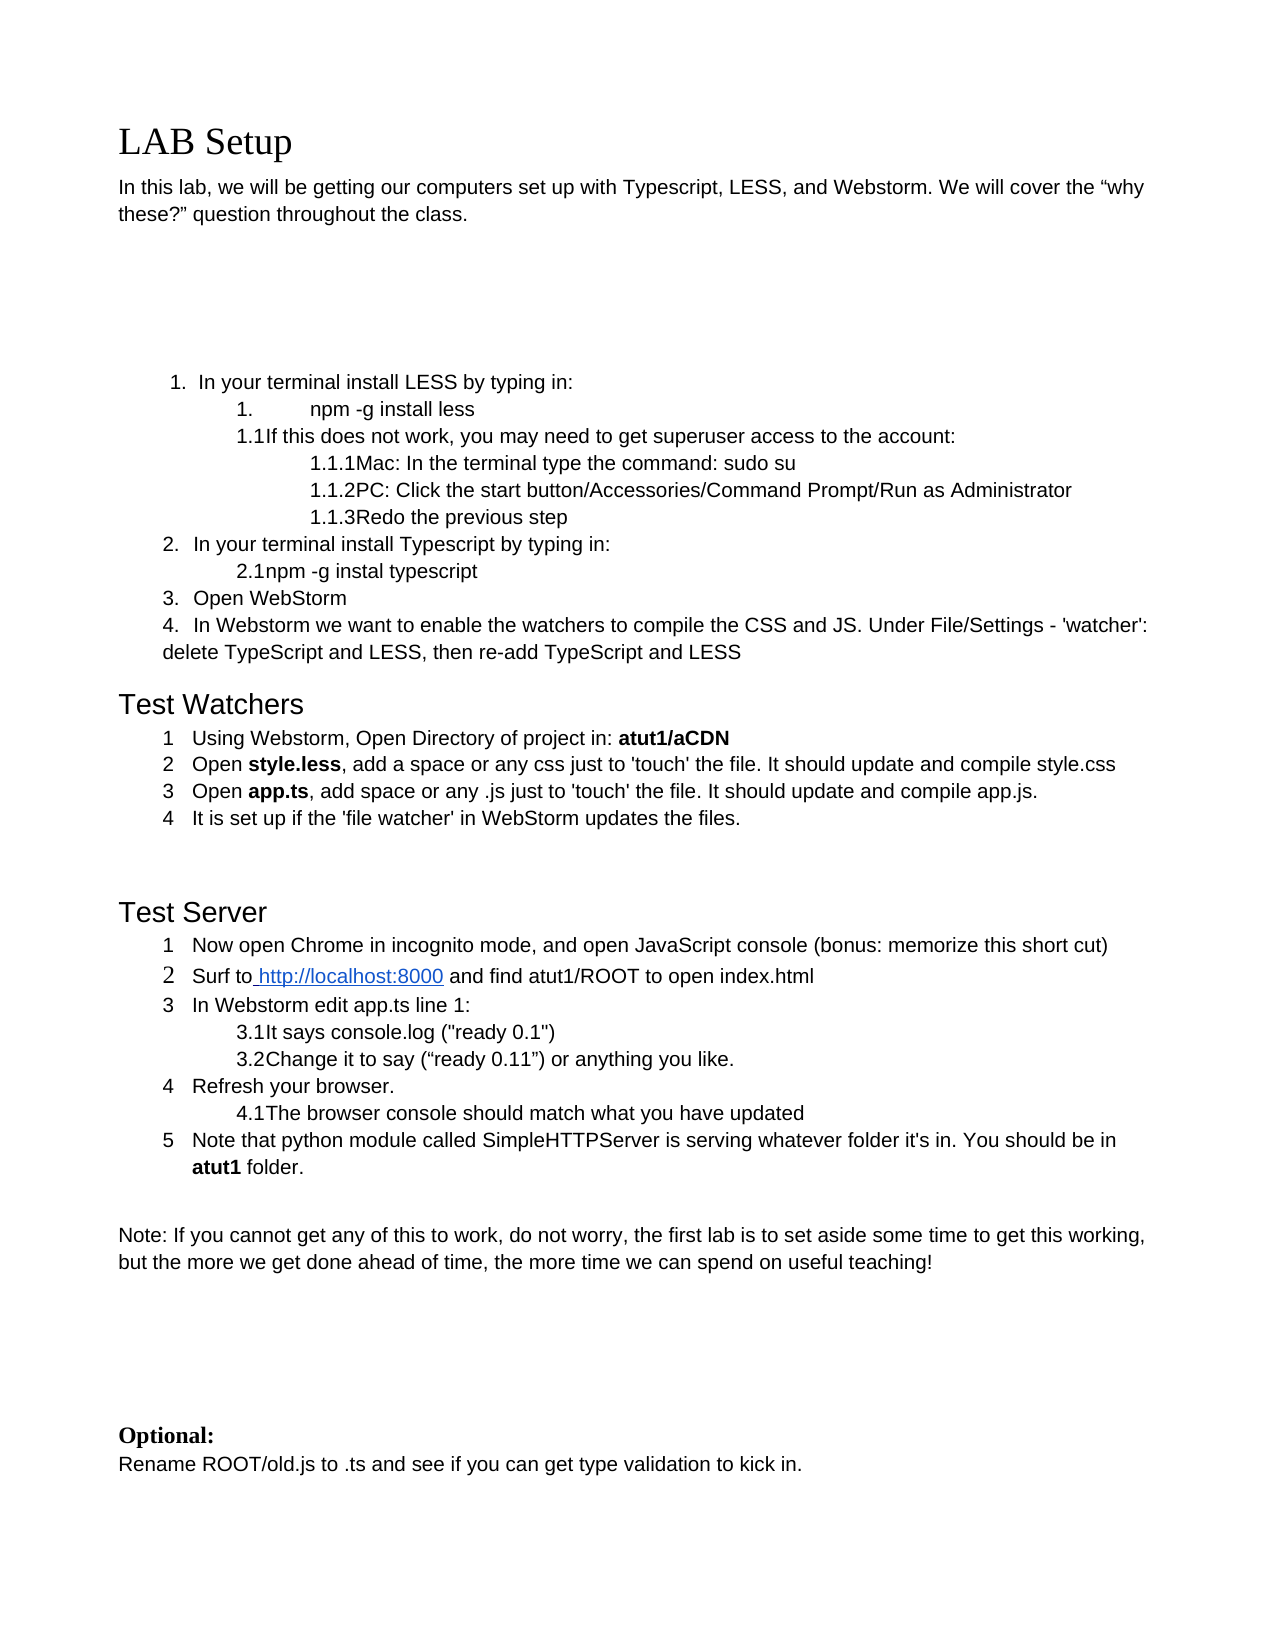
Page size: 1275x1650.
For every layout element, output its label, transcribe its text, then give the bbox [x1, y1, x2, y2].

text Note: If you cannot get any of this to work, do not worry, the first lab is to set aside some time to get this working, but the more we get done ahead of time, the more time we can spend on useful teaching! [118, 1223, 1157, 1274]
list In Webstorm we want to enable the watchers to compile the CSS and JS. Under File/Settings - 'watcher': delete TypeScript and LESS, then re-add TypeScript and LESS [162, 613, 1157, 664]
list npm -g instal typescript [236, 559, 1157, 583]
list Open WebStorm [162, 586, 1157, 610]
list npm -g install less [236, 397, 1157, 421]
subtitle Test Watchers [118, 688, 1157, 721]
list If this does not work, you may need to get superuser access to the account: [236, 424, 1157, 448]
subtitle Optional: [118, 1422, 1157, 1449]
list Change it to say (“ready 0.11”) or anything you like. [236, 1047, 1157, 1071]
list It is set up if the 'file watcher' in WebStorm updates the files. [162, 806, 1157, 830]
text LAB Setup [118, 118, 1157, 162]
subtitle Test Server [118, 896, 1157, 929]
text In this lab, we will be getting our computers set up with Typescript, LESS, and Webstorm. We will cover the “why these?” question throughout the class. [118, 175, 1157, 226]
list In Webstorm edit app.ts line 1: [162, 993, 1157, 1017]
list Using Webstorm, Open Directory of project in: atut1/aCDN [162, 726, 1157, 749]
list It says console.log ("ready 0.1") [236, 1020, 1157, 1044]
list Surf to http://localhost:8000 and find atut1/ROOT to open index.html [162, 960, 1157, 989]
text Rename ROOT/old.js to .ts and see if you can get type validation to kick in. [118, 1452, 1157, 1476]
list Open app.ts, add space or any .js just to 'touch' the file. It should update and compile app.js. [162, 779, 1157, 803]
list Redo the previous step [309, 505, 1157, 529]
list Now open Chrome in incognito mode, and open JavaScript console (bonus: memorize this short cut) [162, 933, 1157, 957]
list Open style.less, add a space or any css just to 'touch' the file. It should update and compile style.css [162, 752, 1157, 776]
list PC: Click the start button/Accessories/Command Prompt/Run as Administrator [309, 478, 1157, 502]
text 1. In your terminal install LESS by typing in: [118, 370, 1157, 394]
list Mac: In the terminal type the command: sudo su [309, 451, 1157, 475]
list Note that python module called SimpleHTTPServer is serving whatever folder it's in. You should be in atut1 folder. [162, 1128, 1157, 1179]
list Refresh your browser. [162, 1074, 1157, 1098]
list In your terminal install Typescript by typing in: [162, 532, 1157, 556]
list The browser console should match what you have updated [236, 1101, 1157, 1125]
